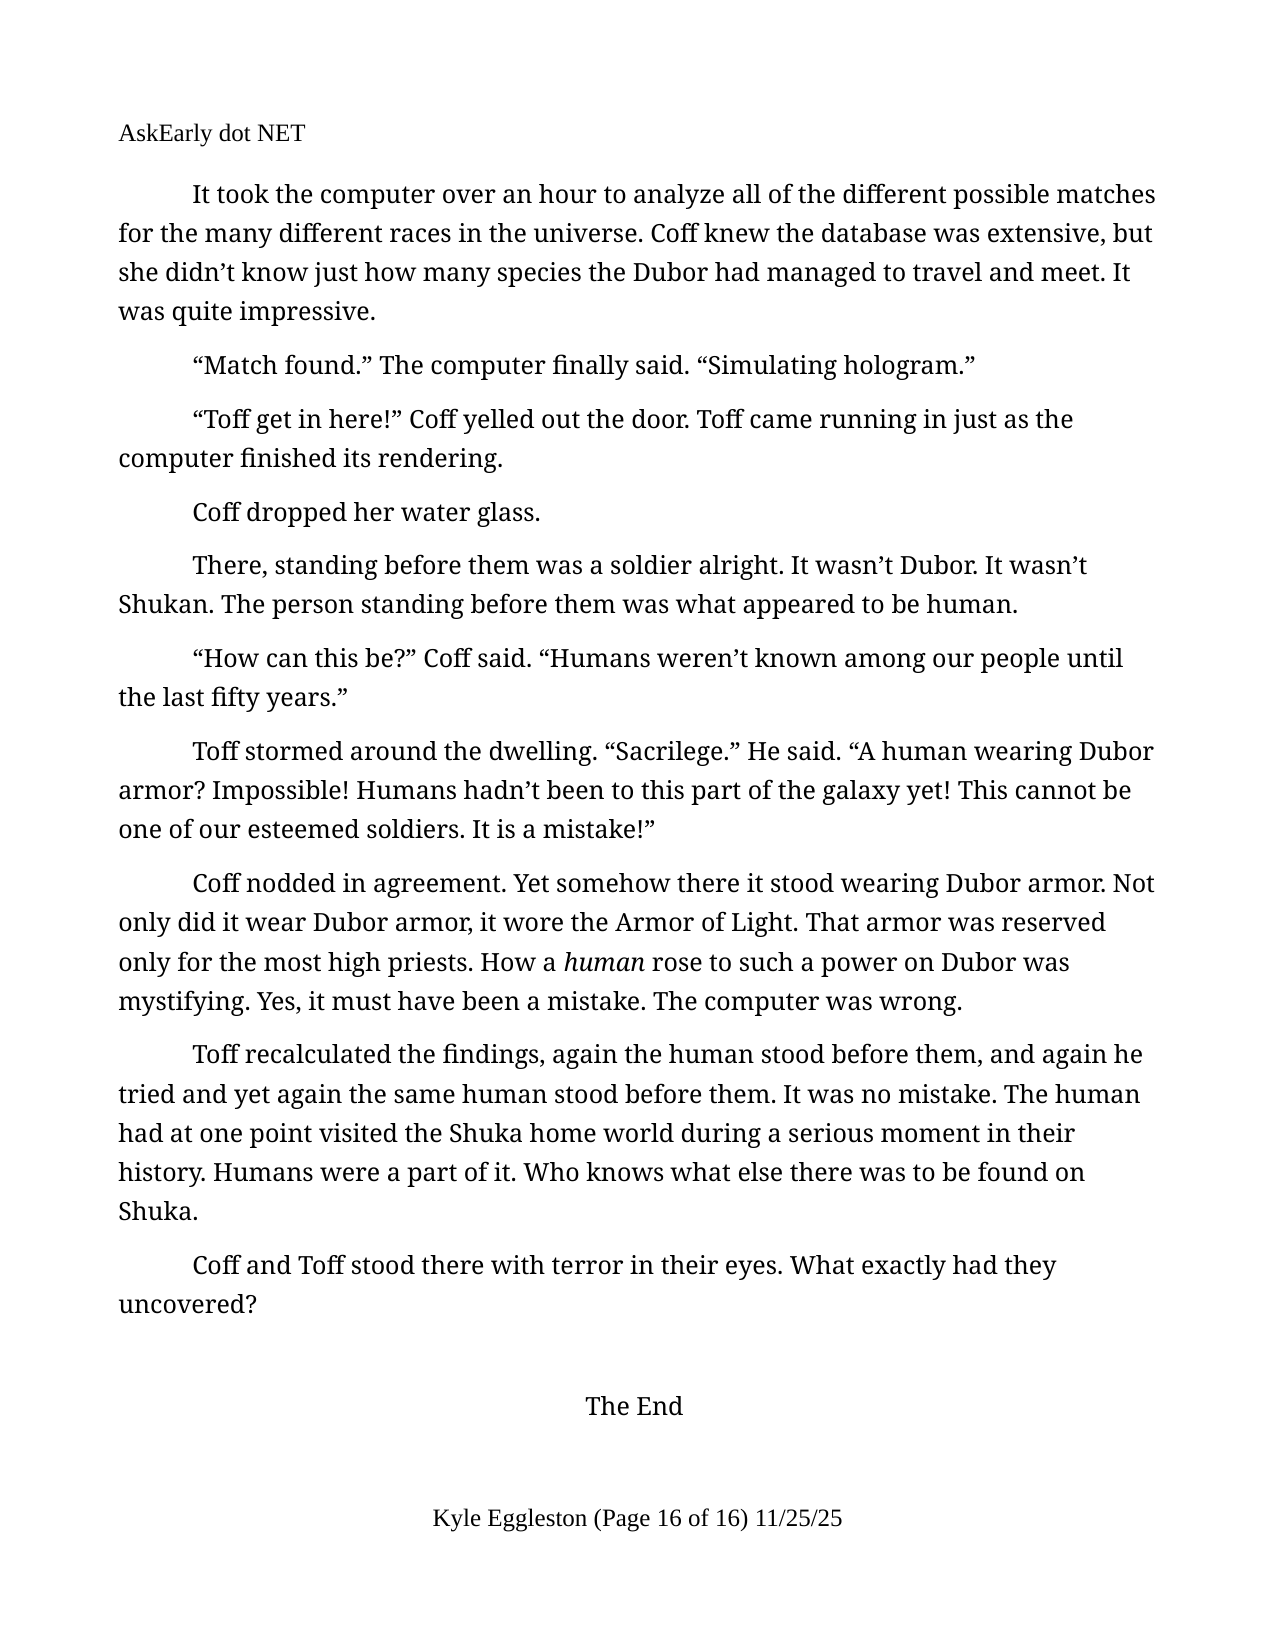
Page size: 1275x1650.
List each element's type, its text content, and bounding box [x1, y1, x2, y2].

text It took the computer over an hour to analyze all of the different possible matches for the many different races in the universe. Coff knew the database was extensive, but she didn’t know just how many species the Dubor had managed to travel and meet. It was quite impressive. [118, 176, 1157, 328]
text There, standing before them was a soldier alright. It wasn’t Dubor. It wasn’t Shukan. The person standing before them was what appeared to be human. [118, 548, 1157, 621]
text “Toff get in here!” Coff yelled out the door. Toff came running in just as the computer finished its rendering. [118, 401, 1157, 474]
text Toff recalculated the findings, again the human stood before them, and again he tried and yet again the same human stood before them. It was no mistake. The human had at one point visited the Shuka home world during a serious moment in their history. Humans were a part of it. Who knows what else there was to be found on Shuka. [118, 1037, 1157, 1228]
text The End [118, 1388, 1157, 1422]
text Toff stormed around the dwelling. “Sacrilege.” He said. “A human wearing Dubor armor? Impossible! Humans hadn’t been to this part of the galaxy yet! This cannot be one of our esteemed soldiers. It is a mistake!” [118, 734, 1157, 846]
text Coff nodded in agreement. Yet somehow there it stood wearing Dubor armor. Not only did it wear Dubor armor, it wore the Armor of Light. That armor was reserved only for the most high priests. How a human rose to such a power on Dubor was mystifying. Yes, it must have been a mistake. The computer was wrong. [118, 866, 1157, 1017]
text Coff and Toff stood there with terror in their eyes. What exactly had they uncovered? [118, 1248, 1157, 1321]
text “How can this be?” Coff said. “Humans weren’t known among our people until the last fifty years.” [118, 641, 1157, 714]
text Coff dropped her water glass. [118, 494, 1157, 528]
text “Match found.” The computer finally said. “Simulating hologram.” [118, 348, 1157, 382]
